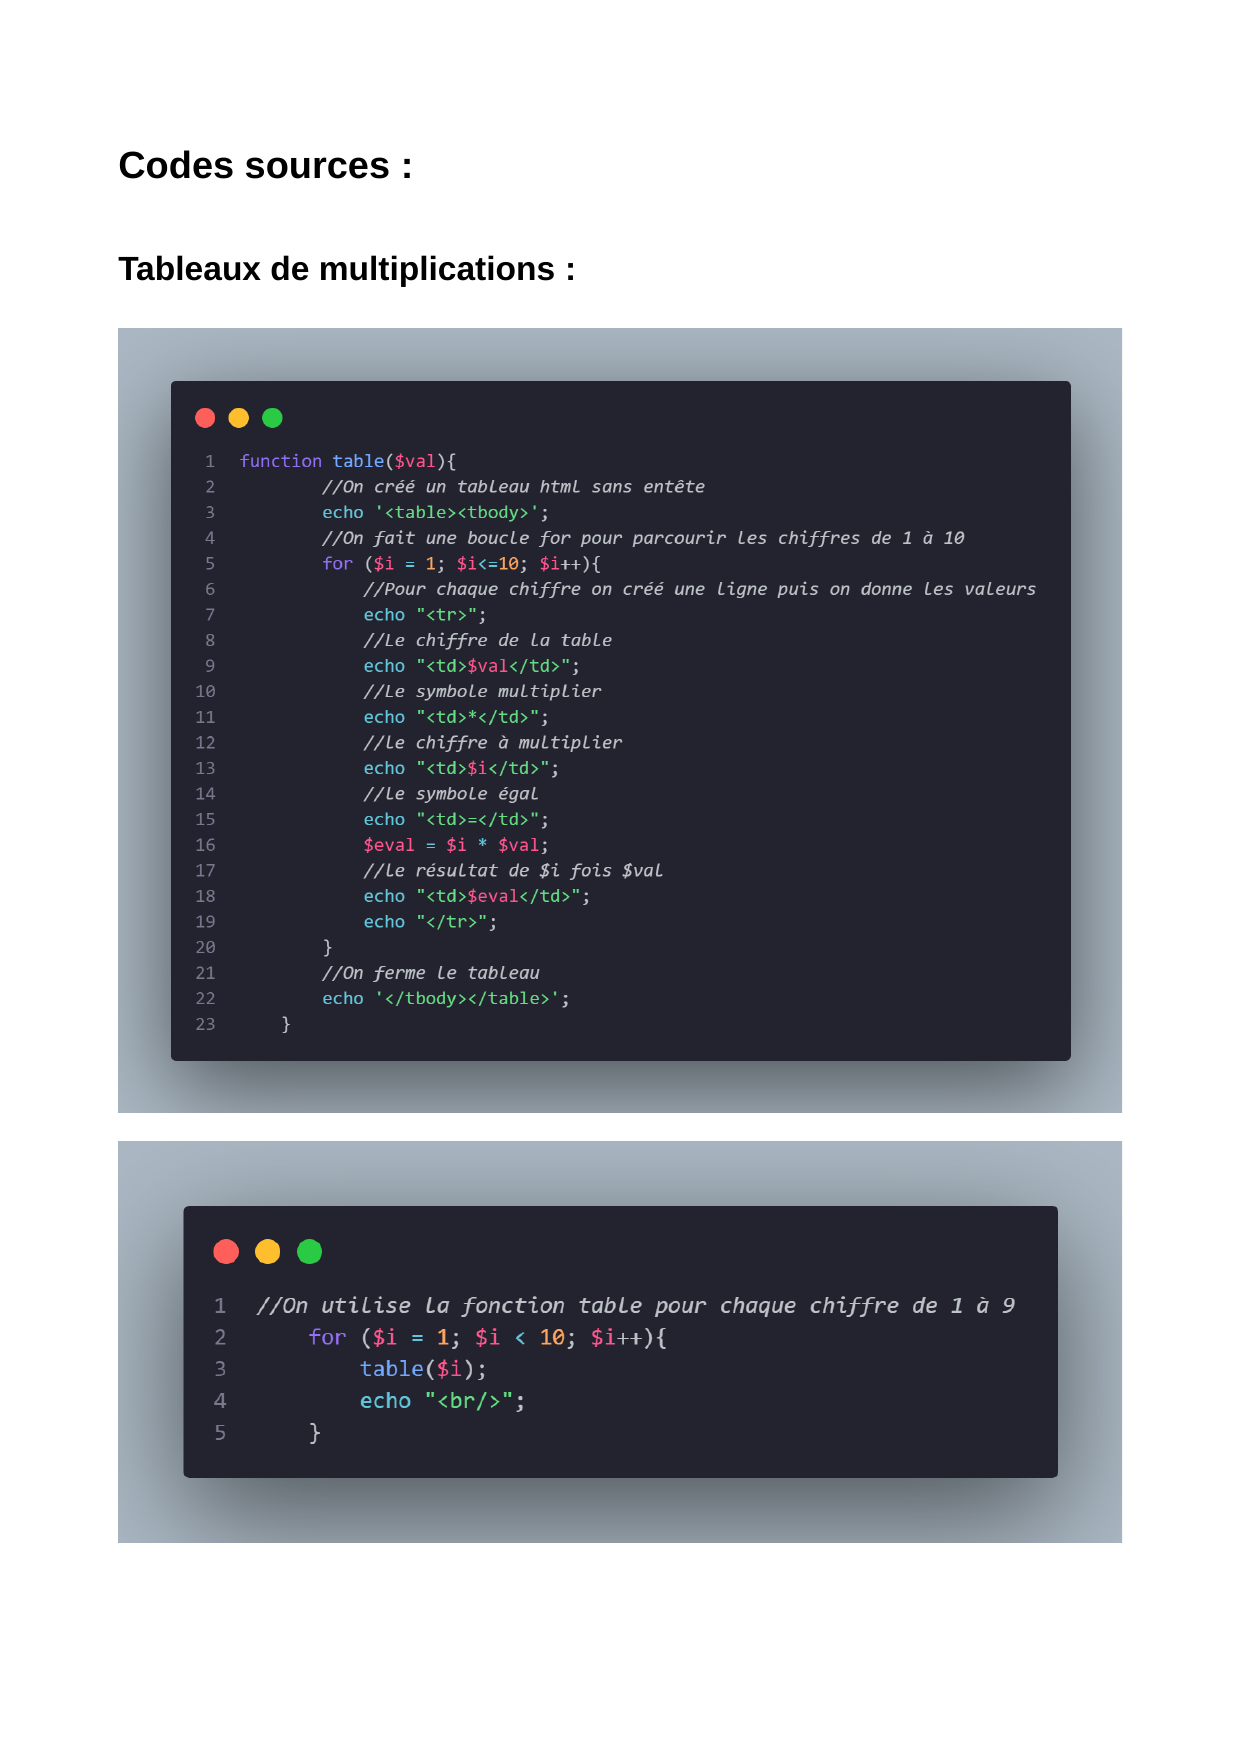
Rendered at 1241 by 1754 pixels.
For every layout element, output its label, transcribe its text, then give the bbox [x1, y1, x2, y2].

picture [118, 1141, 1123, 1543]
subtitle Tableaux de multiplications : [118, 249, 1122, 287]
subtitle Codes sources : [118, 143, 1122, 187]
picture [118, 328, 1123, 1113]
